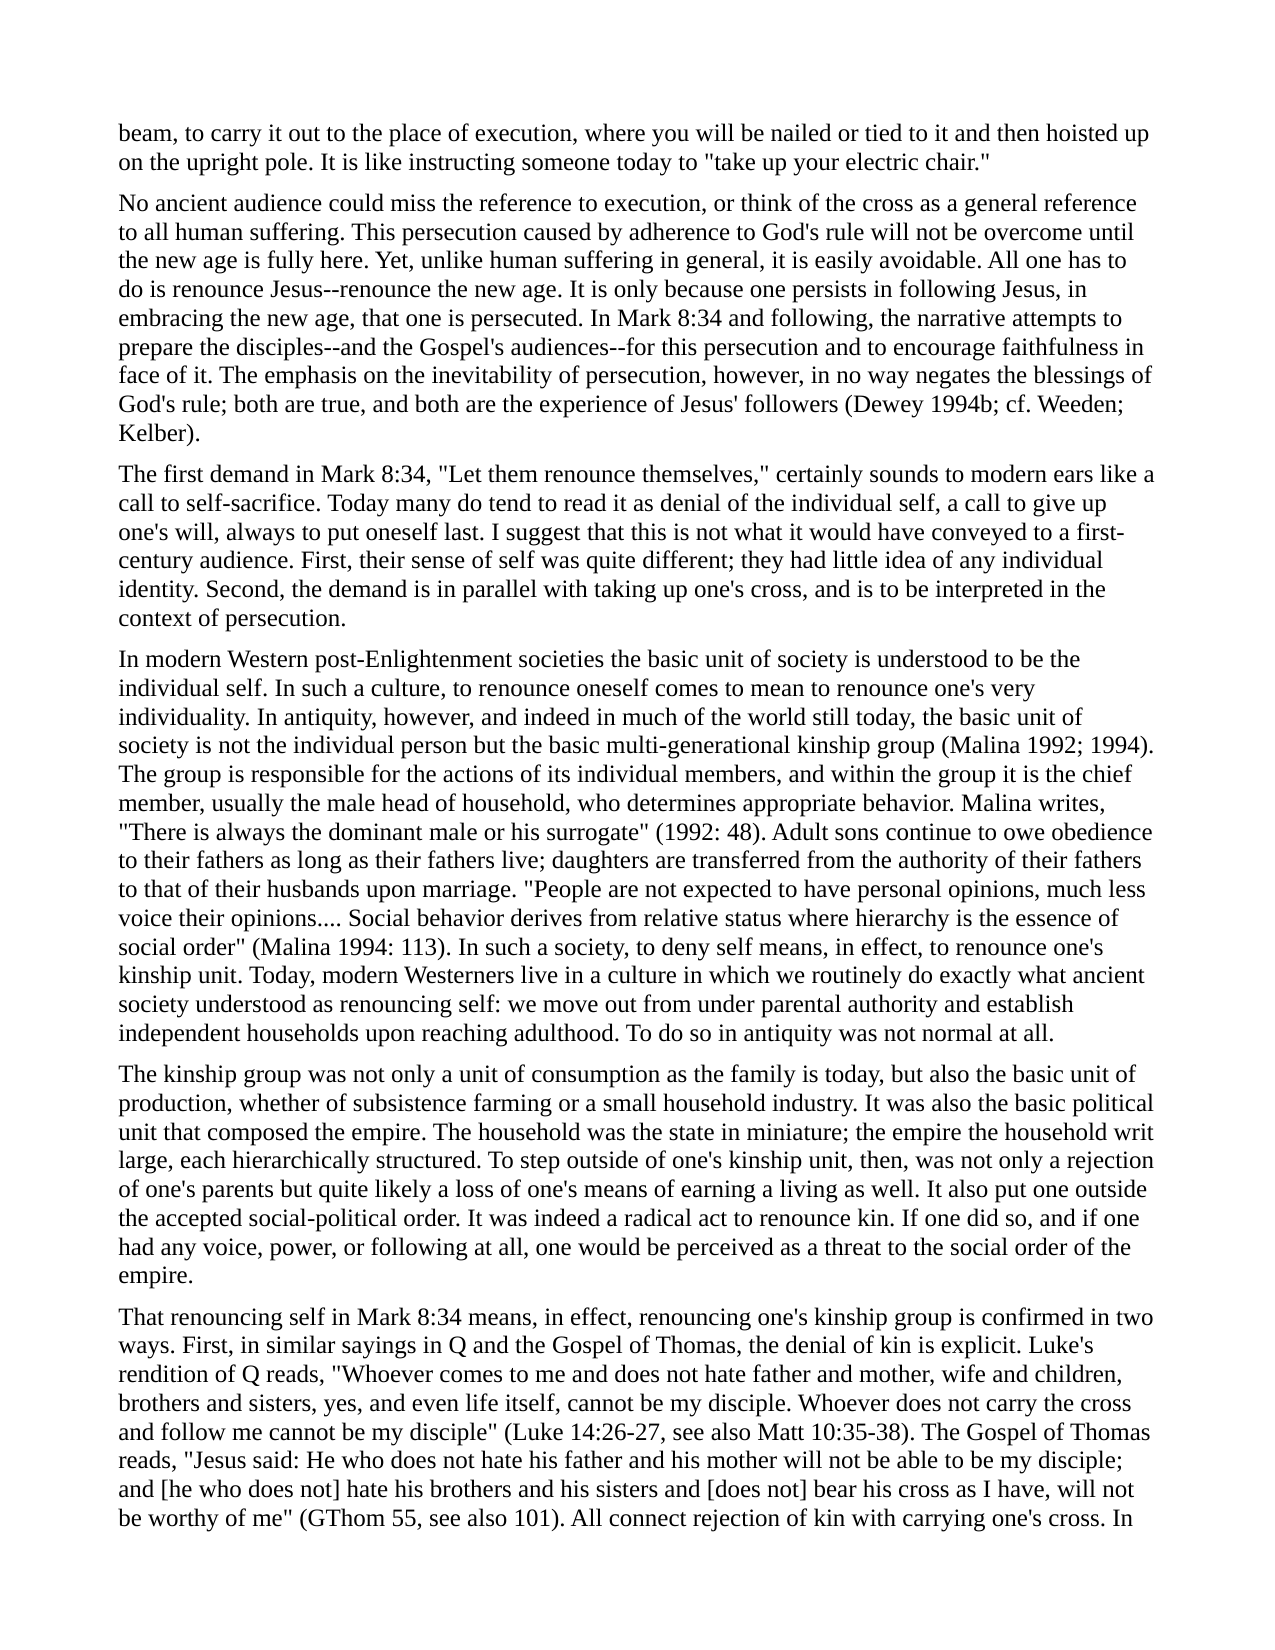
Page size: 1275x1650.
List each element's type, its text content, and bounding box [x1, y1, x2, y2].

text beam, to carry it out to the place of execution, where you will be nailed or tied to it and then hoisted up on the upright pole. It is like instructing someone today to "take up your electric chair." [118, 118, 1157, 176]
text In modern Western post-Enlightenment societies the basic unit of society is understood to be the individual self. In such a culture, to renounce oneself comes to mean to renounce one's very individuality. In antiquity, however, and indeed in much of the world still today, the basic unit of society is not the individual person but the basic multi-generational kinship group (Malina 1992; 1994). The group is responsible for the actions of its individual members, and within the group it is the chief member, usually the male head of household, who determines appropriate behavior. Malina writes, "There is always the dominant male or his surrogate" (1992: 48). Adult sons continue to owe obedience to their fathers as long as their fathers live; daughters are transferred from the authority of their fathers to that of their husbands upon marriage. "People are not expected to have personal opinions, much less voice their opinions.... Social behavior derives from relative status where hierarchy is the essence of social order" (Malina 1994: 113). In such a society, to deny self means, in effect, to renounce one's kinship unit. Today, modern Westerners live in a culture in which we routinely do exactly what ancient society understood as renouncing self: we move out from under parental authority and establish independent households upon reaching adulthood. To do so in antiquity was not normal at all. [118, 644, 1157, 1047]
text The kinship group was not only a unit of consumption as the family is today, but also the basic unit of production, whether of subsistence farming or a small household industry. It was also the basic political unit that composed the empire. The household was the state in miniature; the empire the household writ large, each hierarchically structured. To step outside of one's kinship unit, then, was not only a rejection of one's parents but quite likely a loss of one's means of earning a living as well. It also put one outside the accepted social-political order. It was indeed a radical act to renounce kin. If one did so, and if one had any voice, power, or following at all, one would be perceived as a threat to the social order of the empire. [118, 1059, 1157, 1289]
text That renouncing self in Mark 8:34 means, in effect, renouncing one's kinship group is confirmed in two ways. First, in similar sayings in Q and the Gospel of Thomas, the denial of kin is explicit. Luke's rendition of Q reads, "Whoever comes to me and does not hate father and mother, wife and children, brothers and sisters, yes, and even life itself, cannot be my disciple. Whoever does not carry the cross and follow me cannot be my disciple" (Luke 14:26-27, see also Matt 10:35-38). The Gospel of Thomas reads, "Jesus said: He who does not hate his father and his mother will not be able to be my disciple; and [he who does not] hate his brothers and his sisters and [does not] bear his cross as I have, will not be worthy of me" (GThom 55, see also 101). All connect rejection of kin with carrying one's cross. In [118, 1302, 1157, 1532]
text The first demand in Mark 8:34, "Let them renounce themselves," certainly sounds to modern ears like a call to self-sacrifice. Today many do tend to read it as denial of the individual self, a call to give up one's will, always to put oneself last. I suggest that this is not what it would have conveyed to a first-century audience. First, their sense of self was quite different; they had little idea of any individual identity. Second, the demand is in parallel with taking up one's cross, and is to be interpreted in the context of persecution. [118, 459, 1157, 632]
text No ancient audience could miss the reference to execution, or think of the cross as a general reference to all human suffering. This persecution caused by adherence to God's rule will not be overcome until the new age is fully here. Yet, unlike human suffering in general, it is easily avoidable. All one has to do is renounce Jesus--renounce the new age. It is only because one persists in following Jesus, in embracing the new age, that one is persecuted. In Mark 8:34 and following, the narrative attempts to prepare the disciples--and the Gospel's audiences--for this persecution and to encourage faithfulness in face of it. The emphasis on the inevitability of persecution, however, in no way negates the blessings of God's rule; both are true, and both are the experience of Jesus' followers (Dewey 1994b; cf. Weeden; Kelber). [118, 188, 1157, 447]
